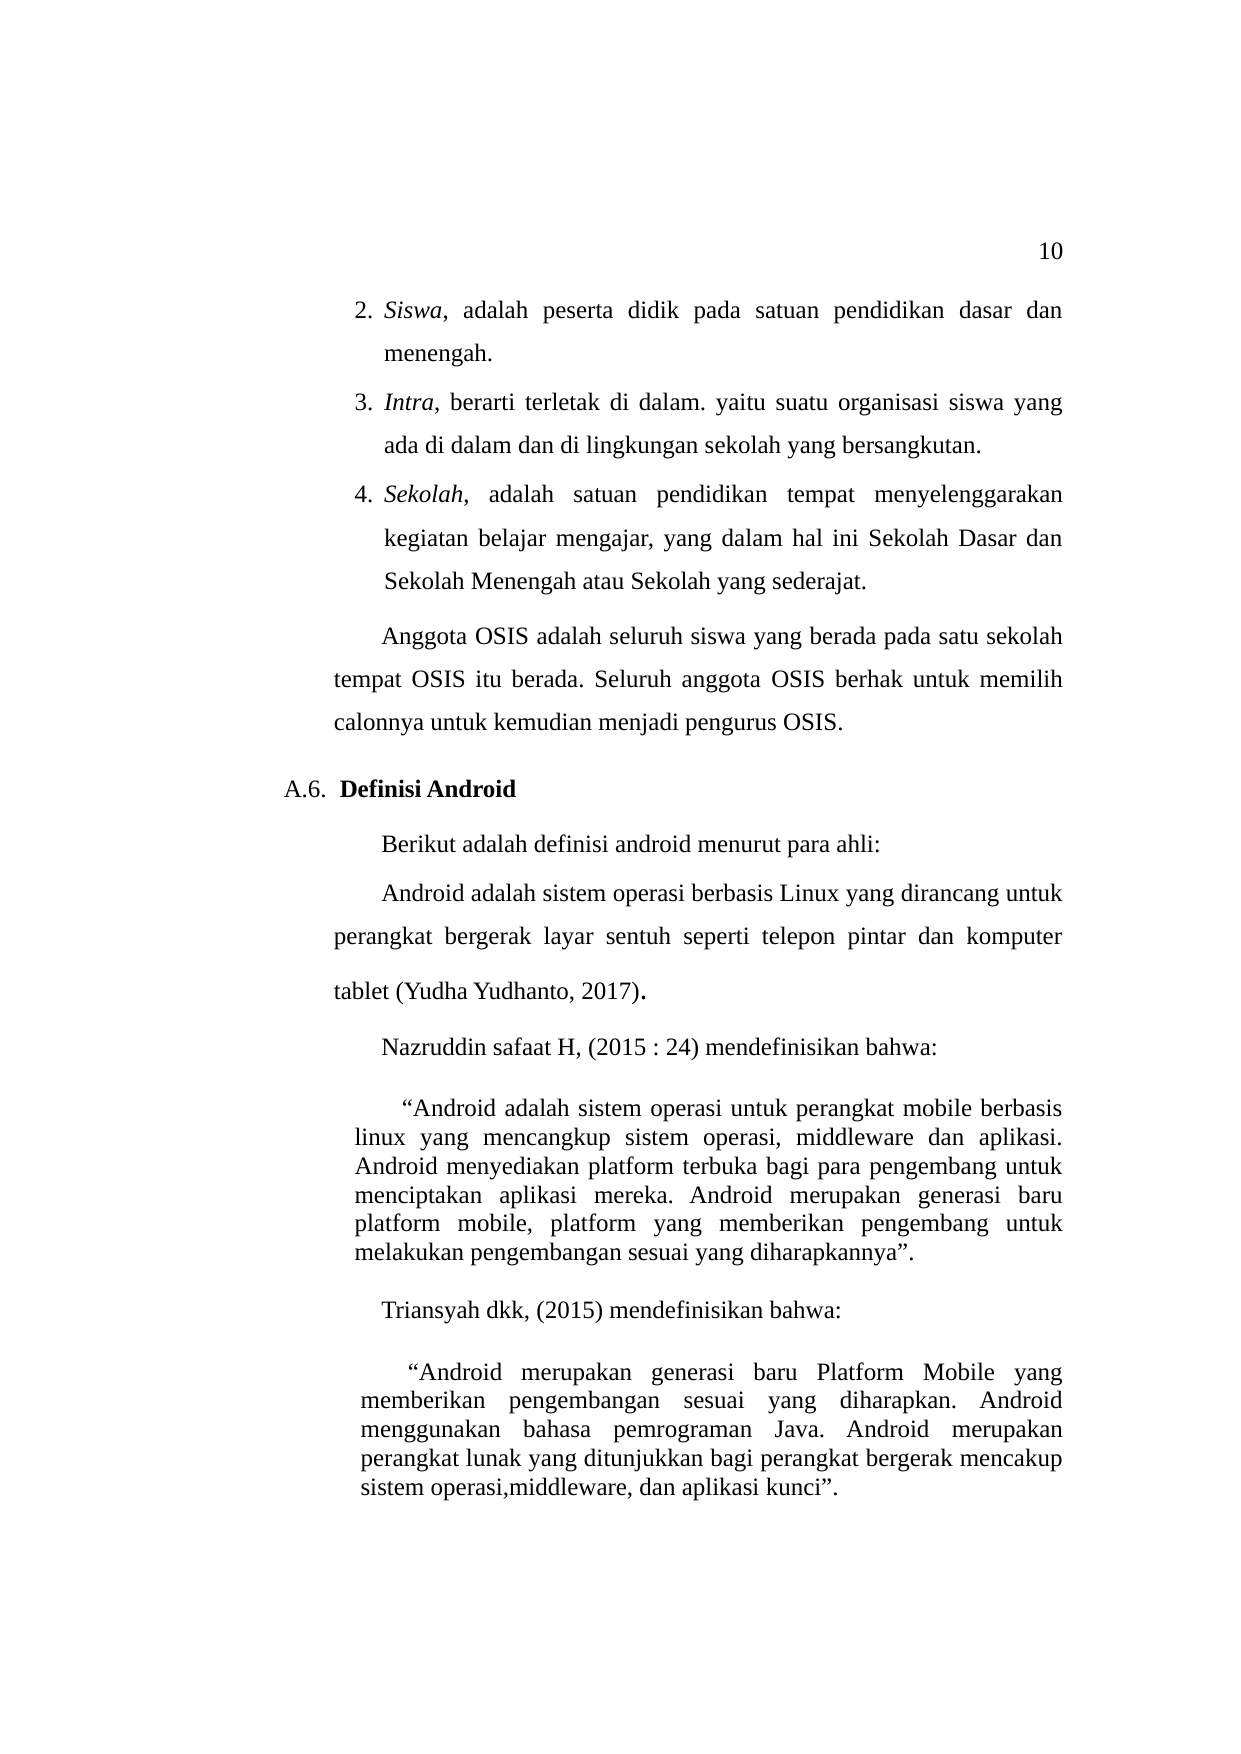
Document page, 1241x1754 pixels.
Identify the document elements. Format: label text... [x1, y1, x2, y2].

text Android adalah sistem operasi berbasis Linux yang dirancang untuk perangkat bergerak layar sentuh seperti telepon pintar dan komputer tablet (Yudha Yudhanto, 2017). [334, 878, 1063, 1007]
text Berikut adalah definisi android menurut para ahli: [334, 829, 1063, 858]
text Triansyah dkk, (2015) mendefinisikan bahwa: [334, 1296, 1063, 1324]
text Anggota OSIS adalah seluruh siswa yang berada pada satu sekolah tempat OSIS itu berada. Seluruh anggota OSIS berhak untuk memilih calonnya untuk kemudian menjadi pengurus OSIS. [334, 621, 1063, 736]
list Siswa, adalah peserta didik pada satuan pendidikan dasar dan menengah. [354, 295, 1063, 367]
text “Android adalah sistem operasi untuk perangkat mobile berbasis linux yang mencangkup sistem operasi, middleware dan aplikasi. Android menyediakan platform terbuka bagi para pengembang untuk menciptakan aplikasi mereka. Android merupakan generasi baru platform mobile, platform yang memberikan pengembang untuk melakukan pengembangan sesuai yang diharapkannya”. [354, 1093, 1063, 1266]
list Sekolah, adalah satuan pendidikan tempat menyelenggarakan kegiatan belajar mengajar, yang dalam hal ini Sekolah Dasar dan Sekolah Menengah atau Sekolah yang sederajat. [354, 479, 1063, 594]
list Definisi Android [266, 774, 1063, 803]
text “Android merupakan generasi baru Platform Mobile yang memberikan pengembangan sesuai yang diharapkan. Android menggunakan bahasa pemrograman Java. Android merupakan perangkat lunak yang ditunjukkan bagi perangkat bergerak mencakup sistem operasi,middleware, dan aplikasi kunci”. [360, 1357, 1063, 1500]
text Nazruddin safaat H, (2015 : 24) mendefinisikan bahwa: [334, 1032, 1063, 1061]
list Intra, berarti terletak di dalam. yaitu suatu organisasi siswa yang ada di dalam dan di lingkungan sekolah yang bersangkutan. [354, 387, 1063, 459]
